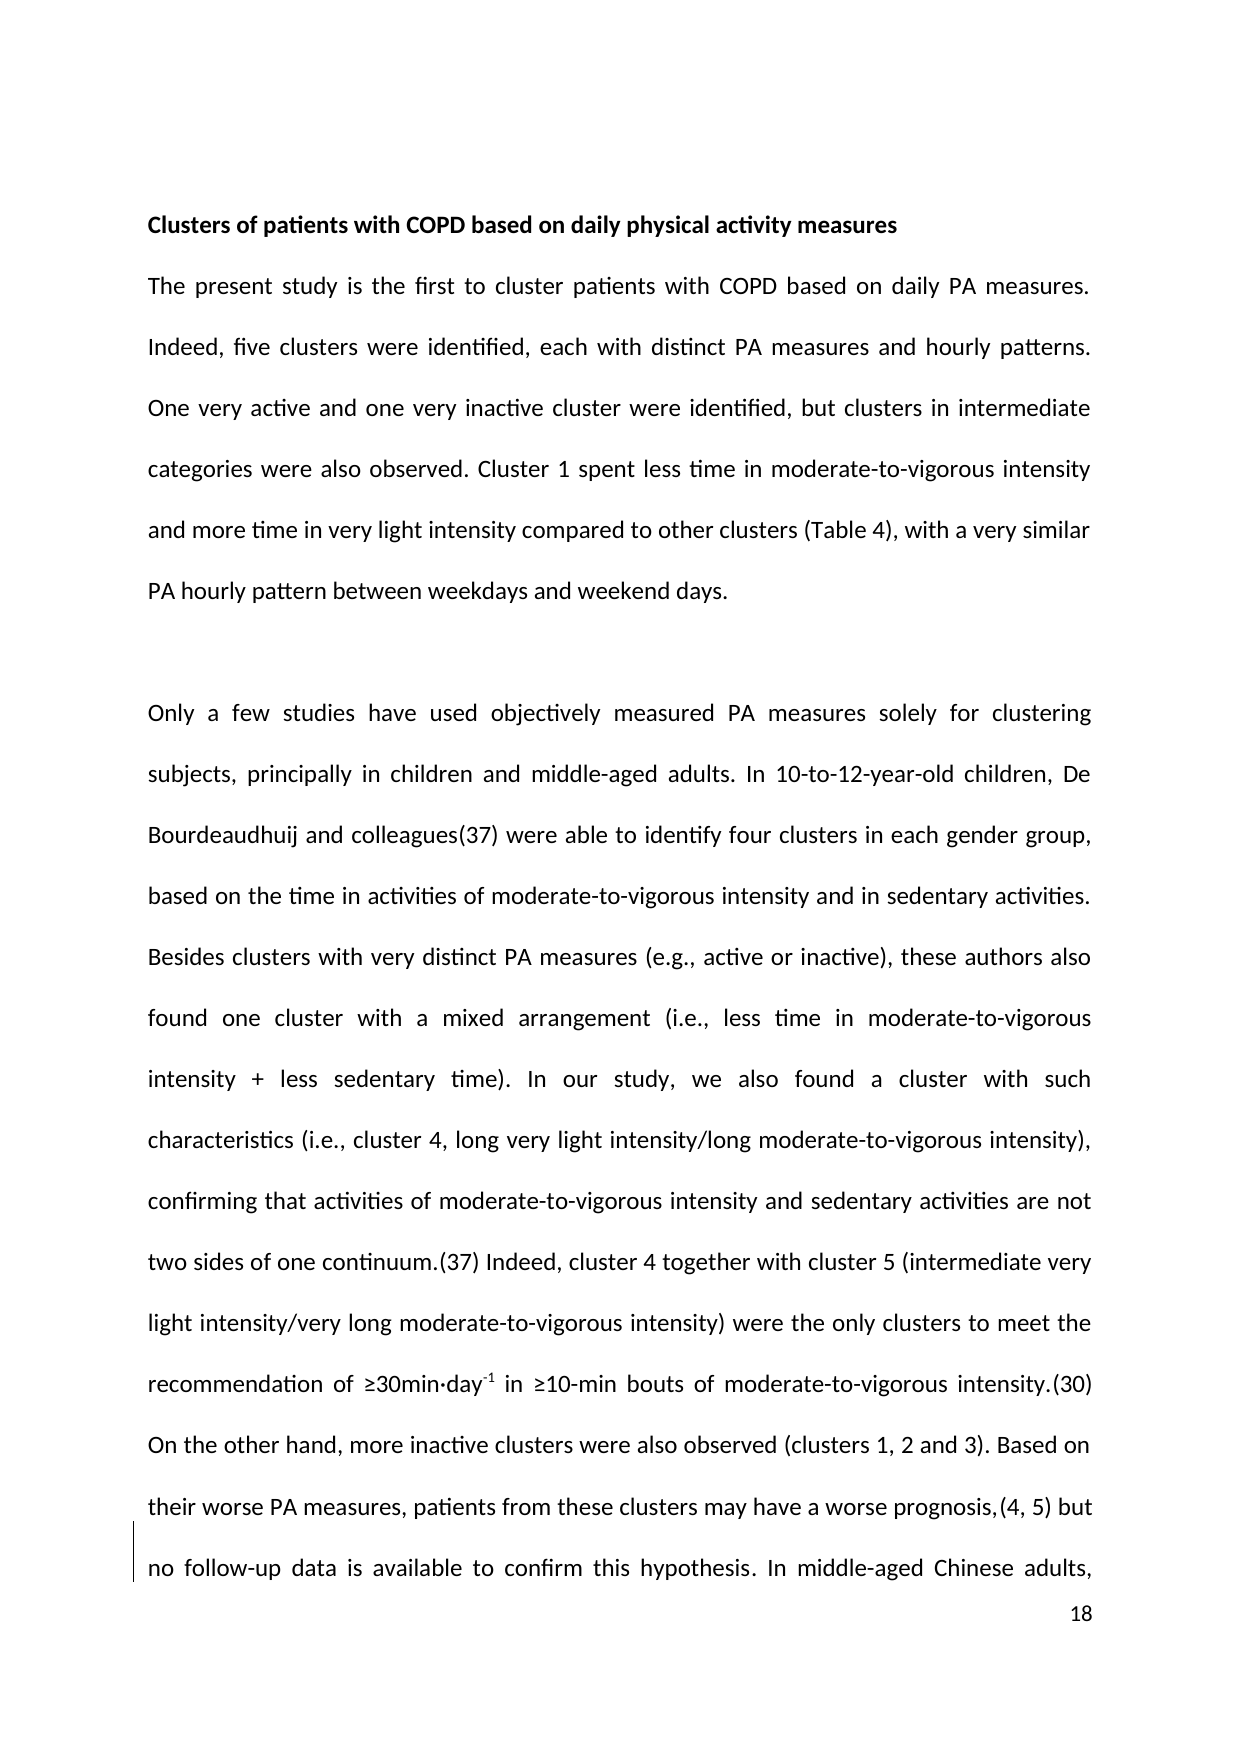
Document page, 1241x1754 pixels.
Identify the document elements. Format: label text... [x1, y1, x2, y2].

text Only a few studies have used objectively measured PA measures solely for clustering subjects, principally in children and middle-aged adults. In 10-to-12-year-old children, De Bourdeaudhuij and colleagues(37) were able to identify four clusters in each gender group, based on the time in activities of moderate-to-vigorous intensity and in sedentary activities. Besides clusters with very distinct PA measures (e.g., active or inactive), these authors also found one cluster with a mixed arrangement (i.e., less time in moderate-to-vigorous intensity + less sedentary time). In our study, we also found a cluster with such characteristics (i.e., cluster 4, long very light intensity/long moderate-to-vigorous intensity), confirming that activities of moderate-to-vigorous intensity and sedentary activities are not two sides of one continuum.(37) Indeed, cluster 4 together with cluster 5 (intermediate very light intensity/very long moderate-to-vigorous intensity) were the only clusters to meet the recommendation of ≥30min·day-1 in ≥10-min bouts of moderate-to-vigorous intensity.(30) On the other hand, more inactive clusters were also observed (clusters 1, 2 and 3). Based on their worse PA measures, patients from these clusters may have a worse prognosis,(4, 5) but no follow-up data is available to confirm this hypothesis. In middle-aged Chinese adults, [148, 697, 1092, 1582]
text The present study is the first to cluster patients with COPD based on daily PA measures. Indeed, five clusters were identified, each with distinct PA measures and hourly patterns. One very active and one very inactive cluster were identified, but clusters in intermediate categories were also observed. Cluster 1 spent less time in moderate-to-vigorous intensity and more time in very light intensity compared to other clusters (Table 4), with a very similar PA hourly pattern between weekdays and weekend days. [148, 270, 1092, 606]
text Clusters of patients with COPD based on daily physical activity measures [148, 209, 1092, 239]
